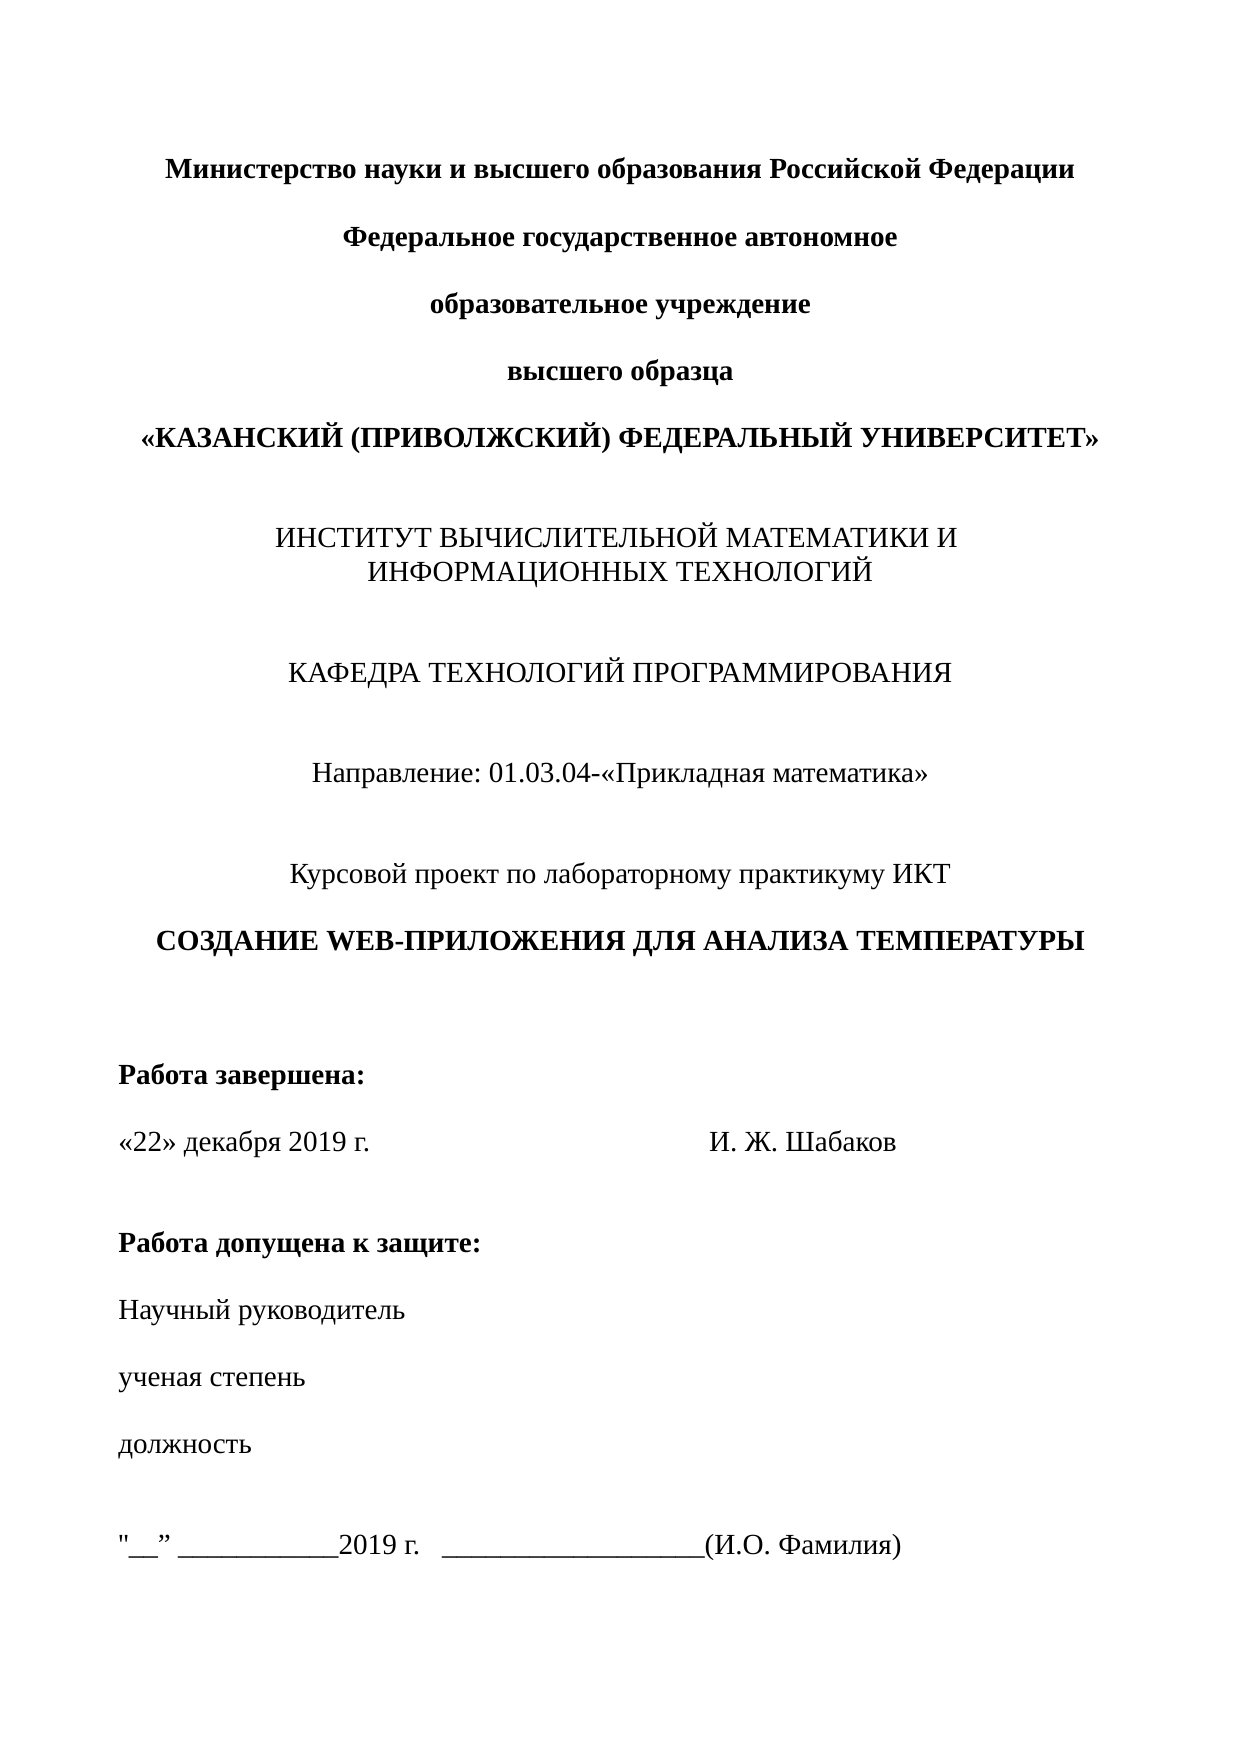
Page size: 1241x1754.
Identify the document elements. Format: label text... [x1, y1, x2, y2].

text Министерство науки и высшего образования Российской Федерации [118, 152, 1122, 185]
text «КАЗАНСКИЙ (ПРИВОЛЖСКИЙ) ФЕДЕРАЛЬНЫЙ УНИВЕРСИТЕТ» [118, 420, 1122, 453]
text образовательное учреждение [118, 286, 1122, 319]
text Курсовой проект по лабораторному практикуму ИКТ [118, 856, 1122, 889]
text Работа завершена: [118, 1057, 1122, 1091]
text СОЗДАНИЕ WEB-ПРИЛОЖЕНИЯ ДЛЯ АНАЛИЗА ТЕМПЕРАТУРЫ [118, 923, 1122, 957]
text Федеральное государственное автономное [118, 219, 1122, 252]
text Научный руководитель [118, 1292, 1122, 1326]
text Направление: 01.03.04-«Прикладная математика» [118, 755, 1122, 789]
text Работа допущена к защите: [118, 1225, 1122, 1258]
text ИНСТИТУТ ВЫЧИСЛИТЕЛЬНОЙ МАТЕМАТИКИ И [118, 521, 1122, 554]
text ученая степень [118, 1359, 1122, 1393]
text КАФЕДРА ТЕХНОЛОГИЙ ПРОГРАММИРОВАНИЯ [118, 655, 1122, 688]
text ''__” ___________2019 г. __________________(И.О. Фамилия) [118, 1527, 1240, 1560]
text «22» декабря 2019 г. И. Ж. Шабаков [118, 1124, 1122, 1158]
text должность [118, 1426, 1122, 1460]
text высшего образца [118, 353, 1122, 386]
text ИНФОРМАЦИОННЫХ ТЕХНОЛОГИЙ [118, 554, 1122, 588]
